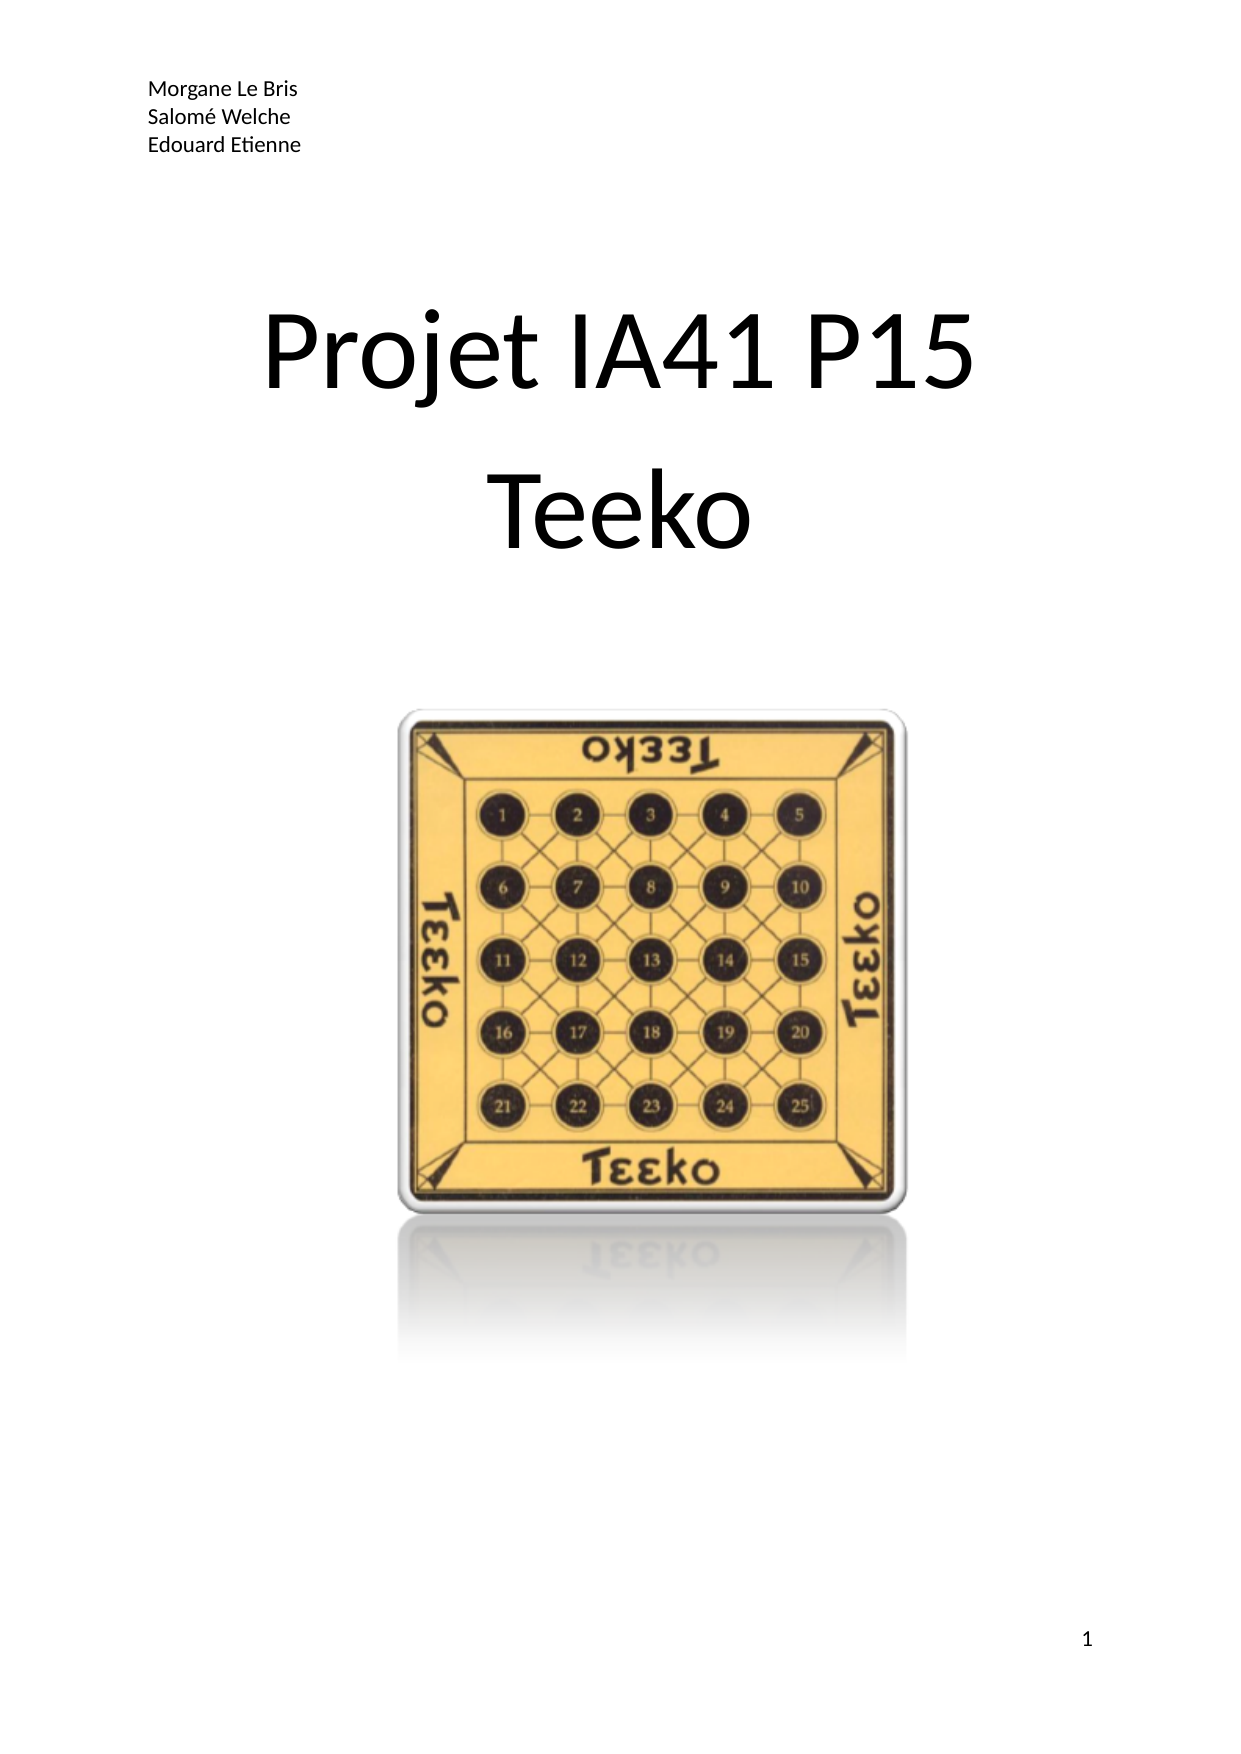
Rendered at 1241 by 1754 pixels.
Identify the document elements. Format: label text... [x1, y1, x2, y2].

picture [293, 656, 1046, 1394]
text Projet IA41 P15 Teeko [148, 277, 1093, 577]
